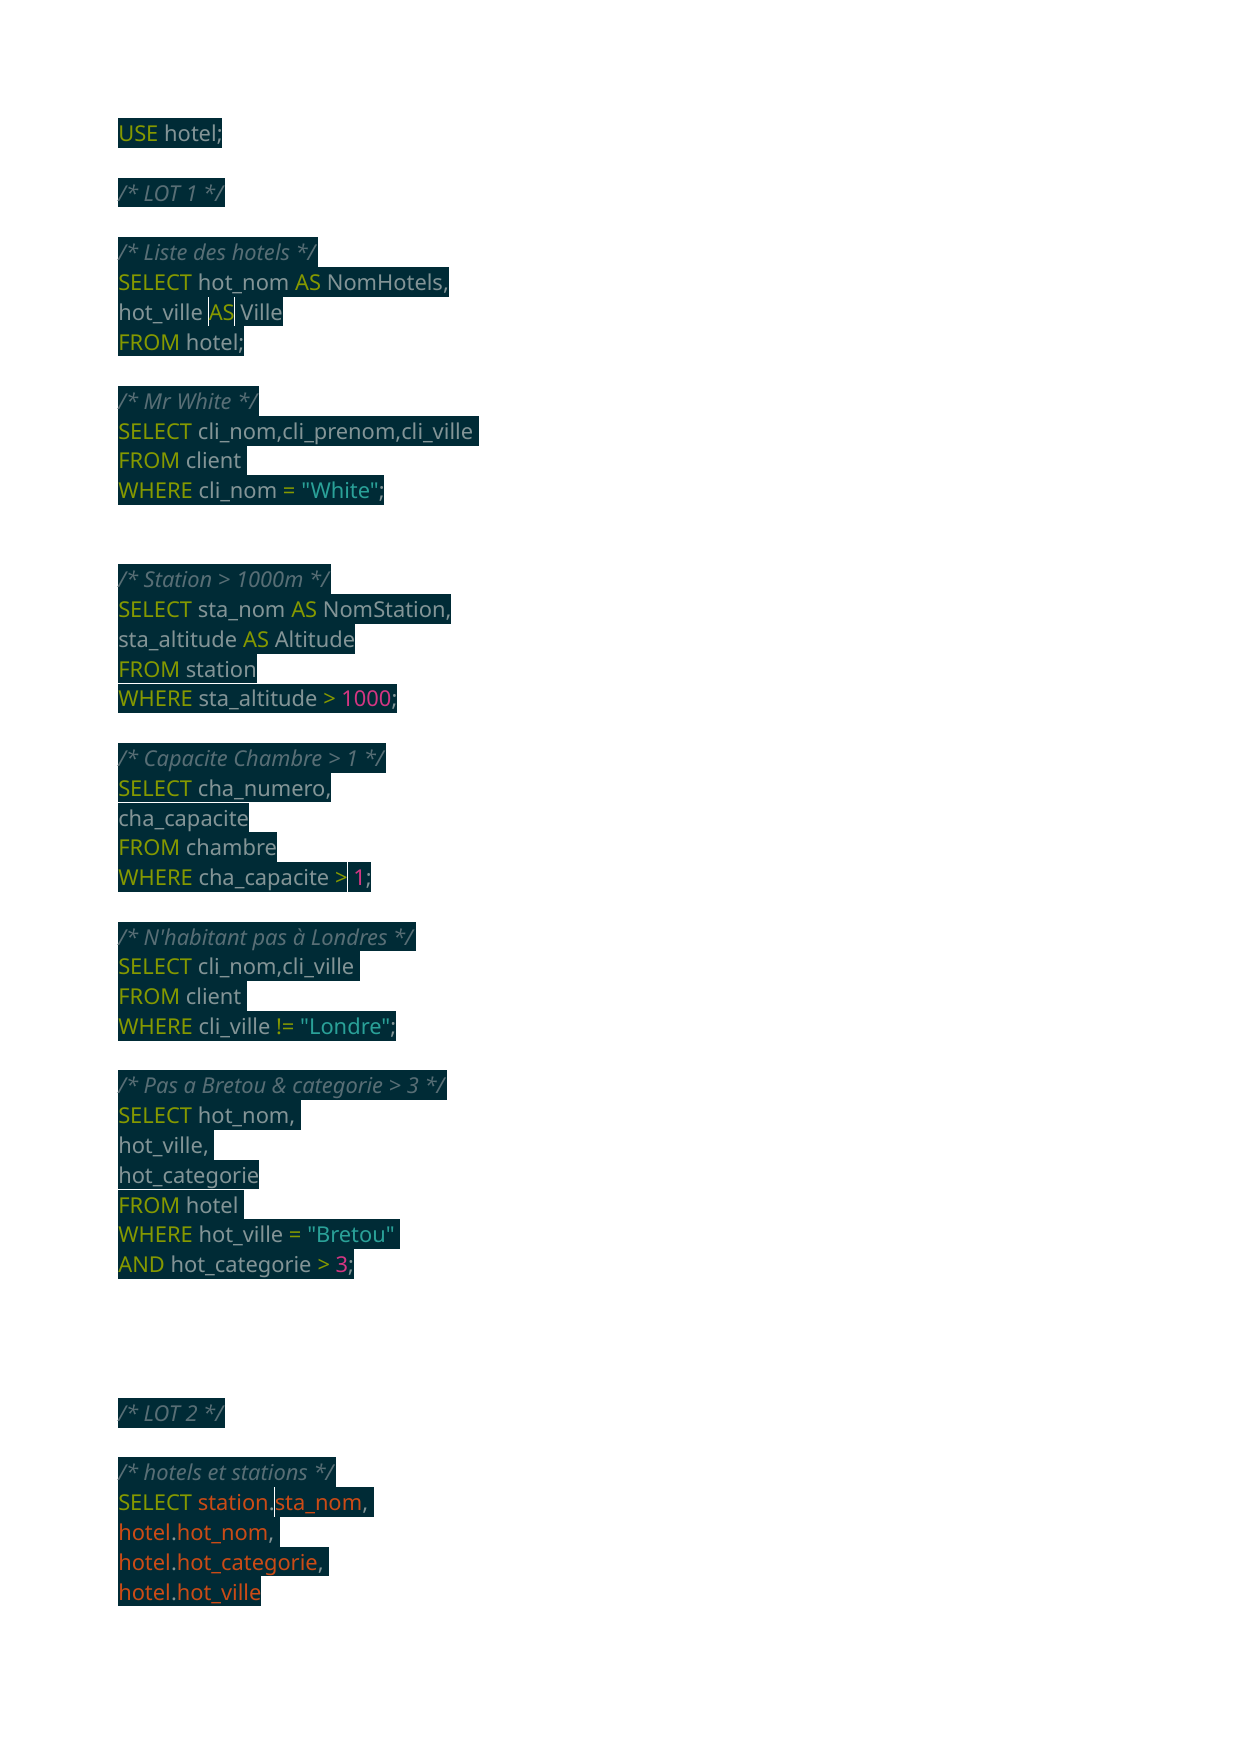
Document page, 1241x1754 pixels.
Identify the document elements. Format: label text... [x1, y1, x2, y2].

text FROM client [118, 446, 1122, 475]
text USE hotel; [118, 118, 1122, 148]
text AND hot_categorie > 3; [118, 1249, 1122, 1279]
text /* LOT 2 */ [118, 1398, 1122, 1428]
text /* LOT 1 */ [118, 178, 1122, 207]
text hotel.hot_ville [118, 1576, 1122, 1606]
text WHERE cli_nom = "White"; [118, 475, 1122, 505]
text /* Mr White */ [118, 386, 1122, 416]
text FROM client [118, 981, 1122, 1011]
text SELECT cha_numero, [118, 773, 1122, 802]
text SELECT cli_nom,cli_ville [118, 951, 1122, 981]
text SELECT hot_nom AS NomHotels, [118, 267, 1122, 297]
text cha_capacite [118, 802, 1122, 832]
text /* N'habitant pas à Londres */ [118, 922, 1122, 951]
text FROM hotel [118, 1189, 1122, 1219]
text /* Liste des hotels */ [118, 237, 1122, 267]
text hotel.hot_categorie, [118, 1547, 1122, 1576]
text FROM station [118, 654, 1122, 683]
text WHERE cha_capacite > 1; [118, 862, 1122, 892]
text /* Pas a Bretou & categorie > 3 */ [118, 1070, 1122, 1100]
text SELECT sta_nom AS NomStation, [118, 594, 1122, 624]
text /* hotels et stations */ [118, 1457, 1122, 1487]
text SELECT cli_nom,cli_prenom,cli_ville [118, 416, 1122, 446]
text FROM hotel; [118, 326, 1122, 356]
text FROM chambre [118, 832, 1122, 862]
text SELECT hot_nom, [118, 1100, 1122, 1130]
text /* Capacite Chambre > 1 */ [118, 743, 1122, 773]
text hotel.hot_nom, [118, 1517, 1122, 1547]
text hot_ville, [118, 1130, 1122, 1160]
text WHERE cli_ville != "Londre"; [118, 1011, 1122, 1041]
text /* Station > 1000m */ [118, 564, 1122, 594]
text hot_ville AS Ville [118, 297, 1122, 326]
text hot_categorie [118, 1160, 1122, 1189]
text sta_altitude AS Altitude [118, 624, 1122, 654]
text WHERE sta_altitude > 1000; [118, 683, 1122, 713]
text SELECT station.sta_nom, [118, 1487, 1122, 1517]
text WHERE hot_ville = "Bretou" [118, 1219, 1122, 1249]
